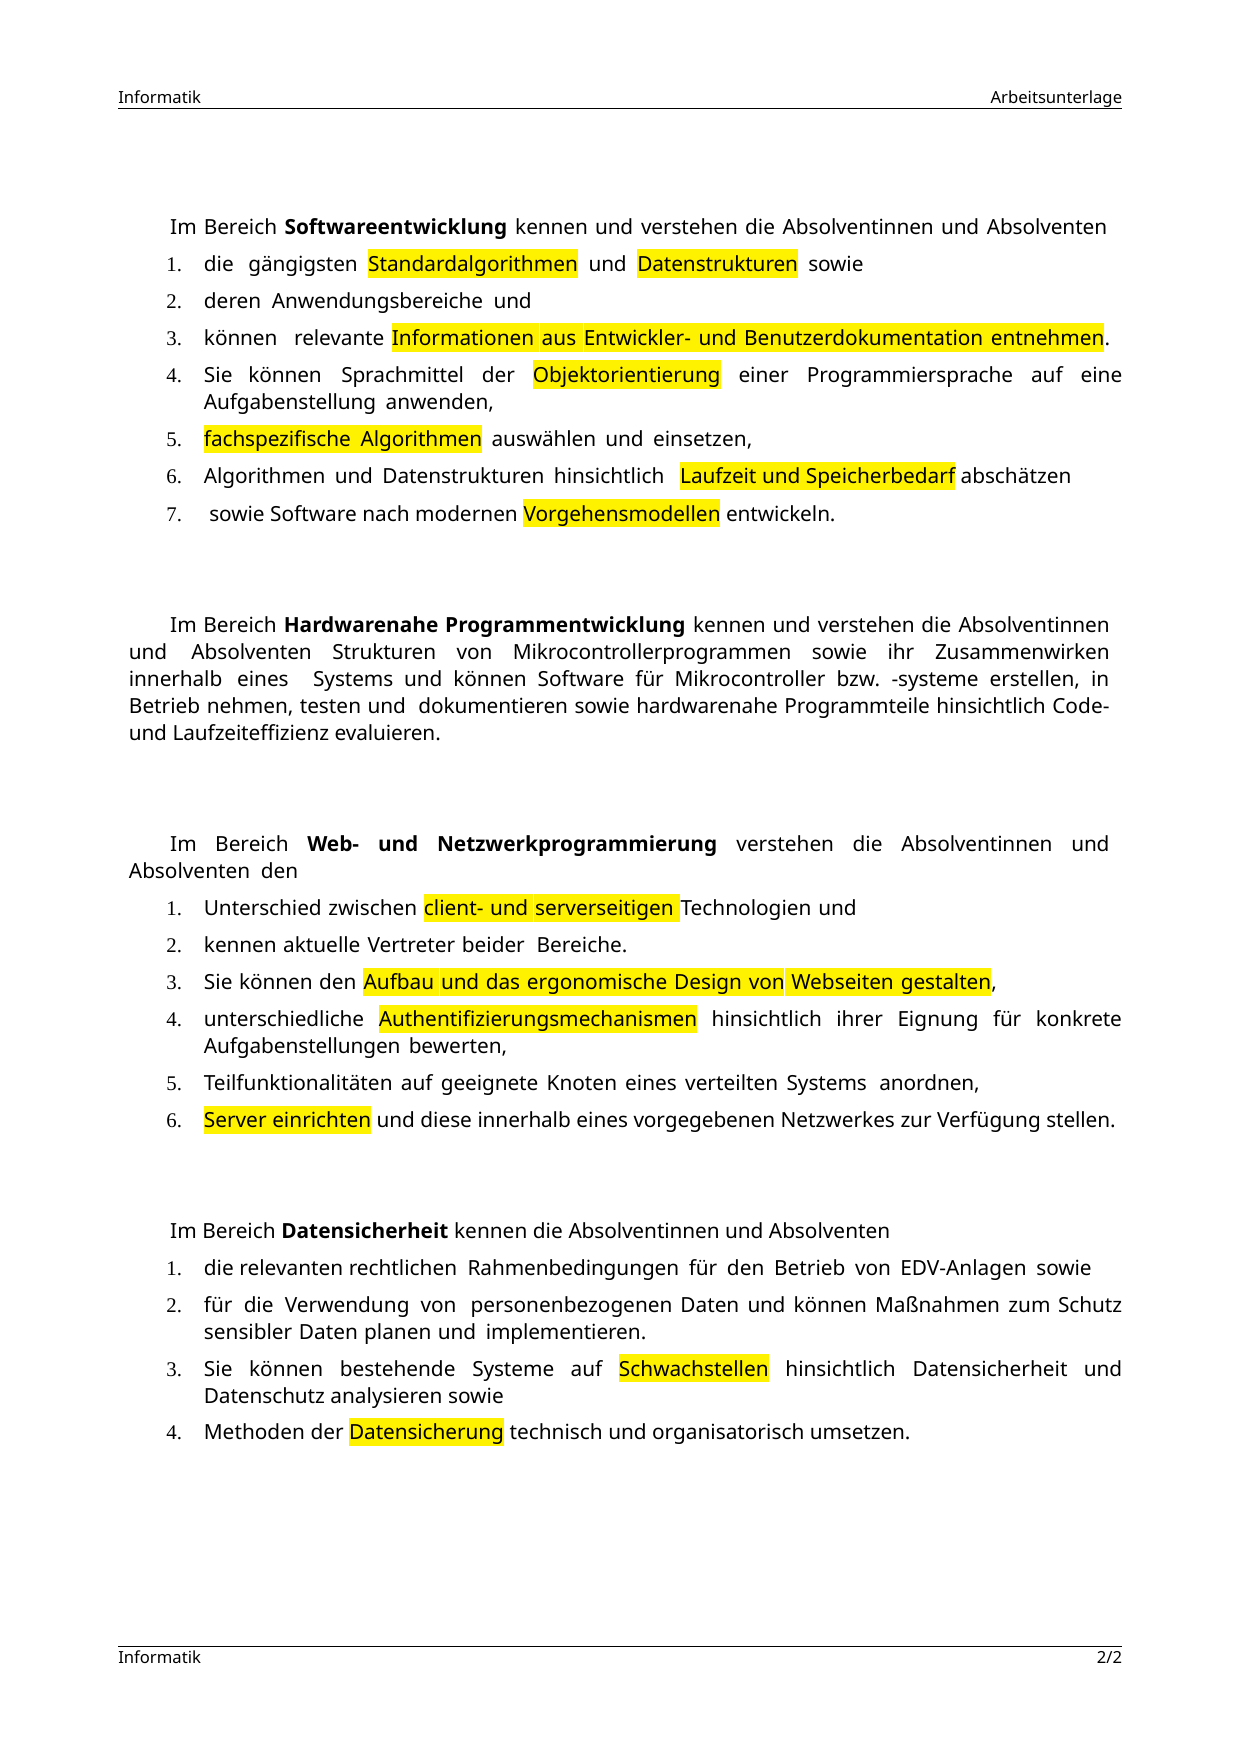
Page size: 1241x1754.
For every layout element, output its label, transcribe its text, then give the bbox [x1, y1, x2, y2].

list Methoden der Datensicherung technisch und organisatorisch umsetzen. [166, 1417, 1122, 1446]
list für die Verwendung von personenbezogenen Daten und können Maßnahmen zum Schutz sensibler Daten planen und implementieren. [166, 1290, 1122, 1345]
list Server einrichten und diese innerhalb eines vorgegebenen Netzwerkes zur Verfügung stellen. [166, 1106, 1122, 1134]
text Im Bereich Web- und Netzwerkprogrammierung verstehen die Absolventinnen und Absolventen den [129, 829, 1109, 885]
list die gängigsten Standardalgorithmen und Datenstrukturen sowie [166, 249, 1122, 278]
list Teilfunktionalitäten auf geeignete Knoten eines verteilten Systems anordnen, [166, 1068, 1122, 1097]
list Algorithmen und Datenstrukturen hinsichtlich Laufzeit und Speicherbedarf abschätzen [166, 462, 1122, 490]
text Im Bereich Hardwarenahe Programmentwicklung kennen und verstehen die Absolventinnen und Absolventen Strukturen von Mikrocontrollerprogrammen sowie ihr Zusammenwirken innerhalb eines Systems und können Software für Mikrocontroller bzw. -systeme erstellen, in Betrieb nehmen, testen und dokumentieren sowie hardwarenahe Programmteile hinsichtlich Code- und Laufzeiteffizienz evaluieren. [129, 610, 1109, 747]
list Sie können Sprachmittel der Objektorientierung einer Programmiersprache auf eine Aufgabenstellung anwenden, [166, 360, 1122, 416]
list sowie Software nach modernen Vorgehensmodellen entwickeln. [166, 499, 1122, 527]
list Sie können den Aufbau und das ergonomische Design von Webseiten gestalten, [166, 967, 1122, 996]
list Sie können bestehende Systeme auf Schwachstellen hinsichtlich Datensicherheit und Datenschutz analysieren sowie [166, 1354, 1122, 1409]
list fachspezifische Algorithmen auswählen und einsetzen, [166, 424, 1122, 453]
list deren Anwendungsbereiche und [166, 286, 1122, 315]
list unterschiedliche Authentifizierungsmechanismen hinsichtlich ihrer Eignung für konkrete Aufgabenstellungen bewerten, [166, 1004, 1122, 1060]
list die relevanten rechtlichen Rahmenbedingungen für den Betrieb von EDV-Anlagen sowie [166, 1253, 1122, 1281]
text Im Bereich Softwareentwicklung kennen und verstehen die Absolventinnen und Absolventen [129, 212, 1110, 241]
list Unterschied zwischen client- und serverseitigen Technologien und [166, 893, 1122, 922]
text Im Bereich Datensicherheit kennen die Absolventinnen und Absolventen [129, 1216, 1110, 1245]
list kennen aktuelle Vertreter beider Bereiche. [166, 931, 1122, 959]
list können relevante Informationen aus Entwickler- und Benutzerdokumentation entnehmen. [166, 323, 1122, 352]
